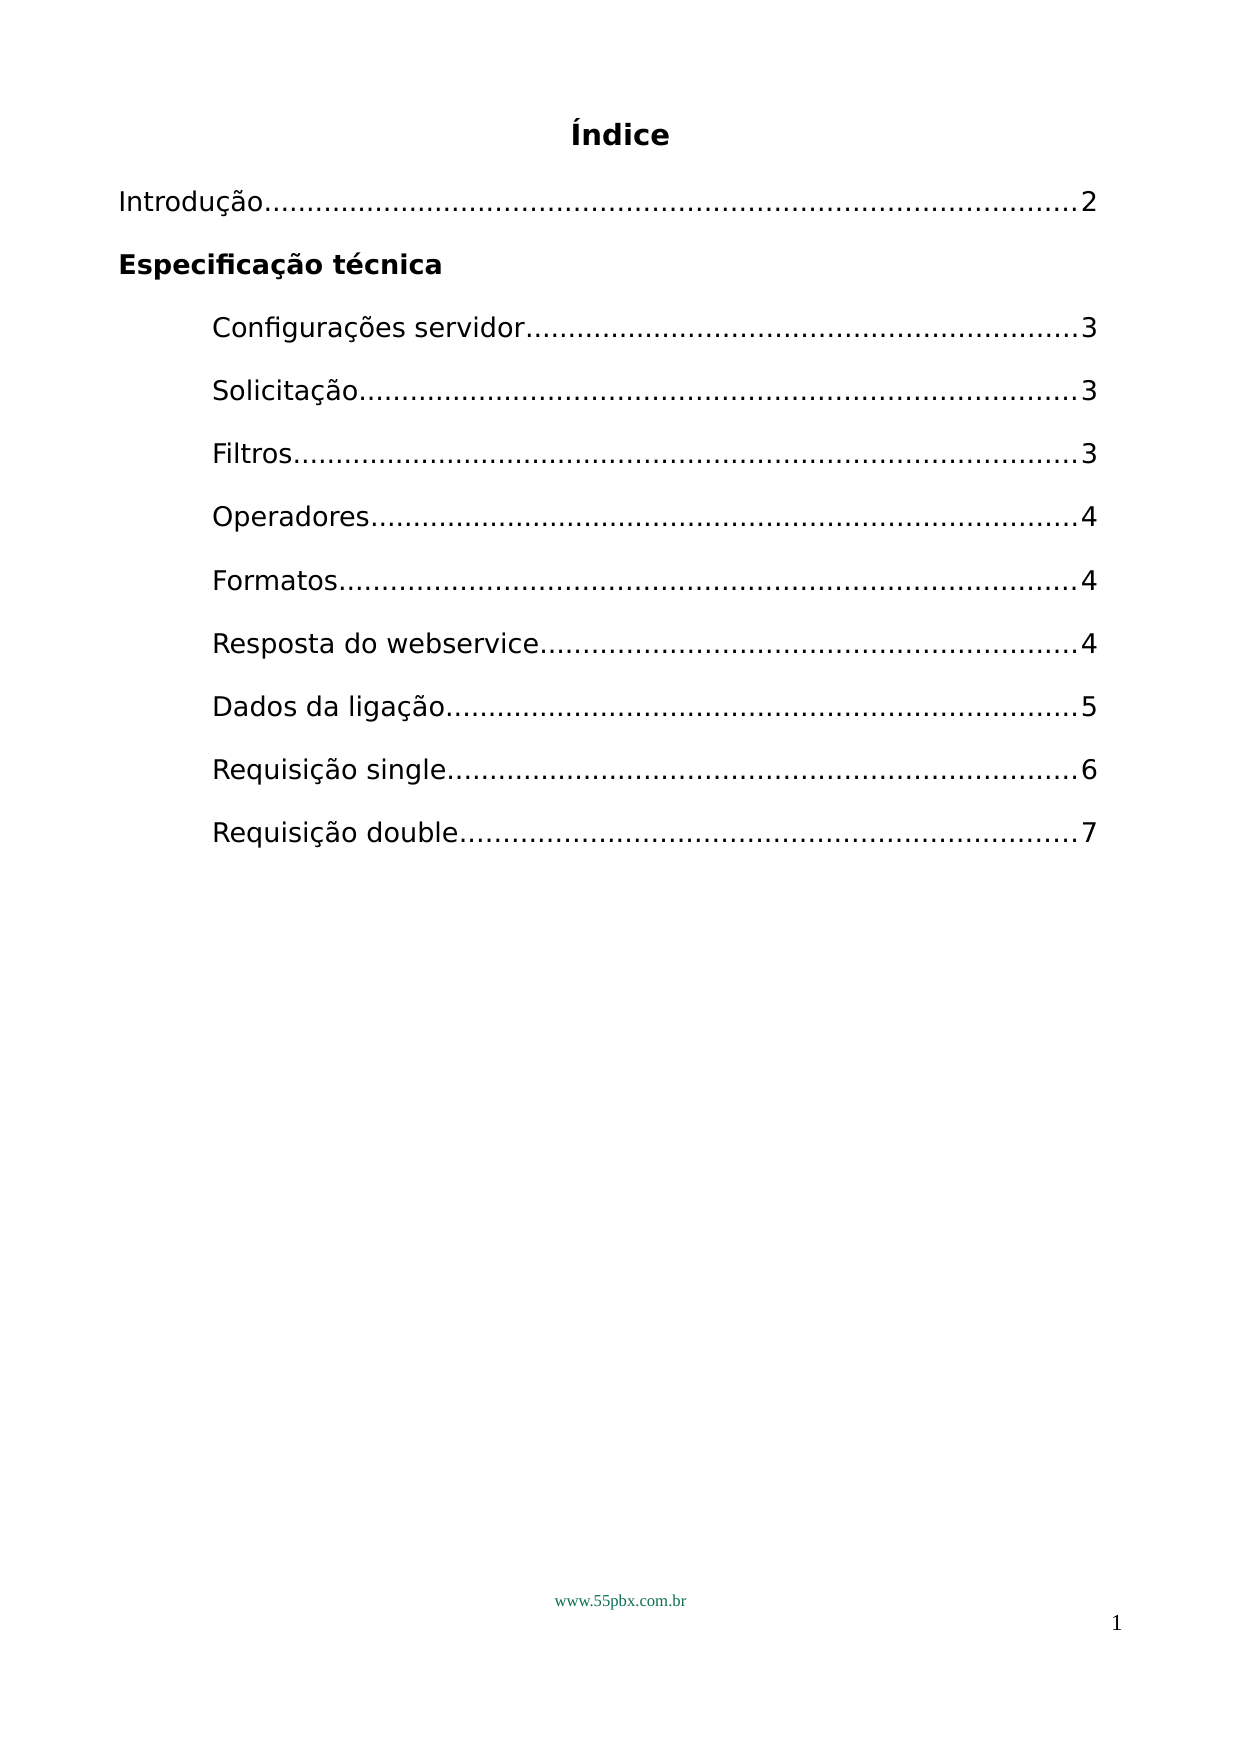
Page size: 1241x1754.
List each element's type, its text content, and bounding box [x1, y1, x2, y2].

text Especificação técnica [118, 249, 1122, 281]
text Requisição double 7 [118, 817, 1122, 849]
text Configurações servidor 3 [118, 312, 1122, 344]
text Dados da ligação 5 [118, 691, 1122, 723]
text Introdução 2 [118, 186, 1122, 218]
text Solicitação 3 [118, 375, 1122, 407]
text Índice [118, 118, 1122, 152]
text Formatos 4 [118, 565, 1122, 596]
text Resposta do webservice 4 [118, 628, 1122, 659]
text Operadores 4 [118, 502, 1122, 533]
text Filtros 3 [118, 438, 1122, 470]
text Requisição single 6 [118, 754, 1122, 786]
